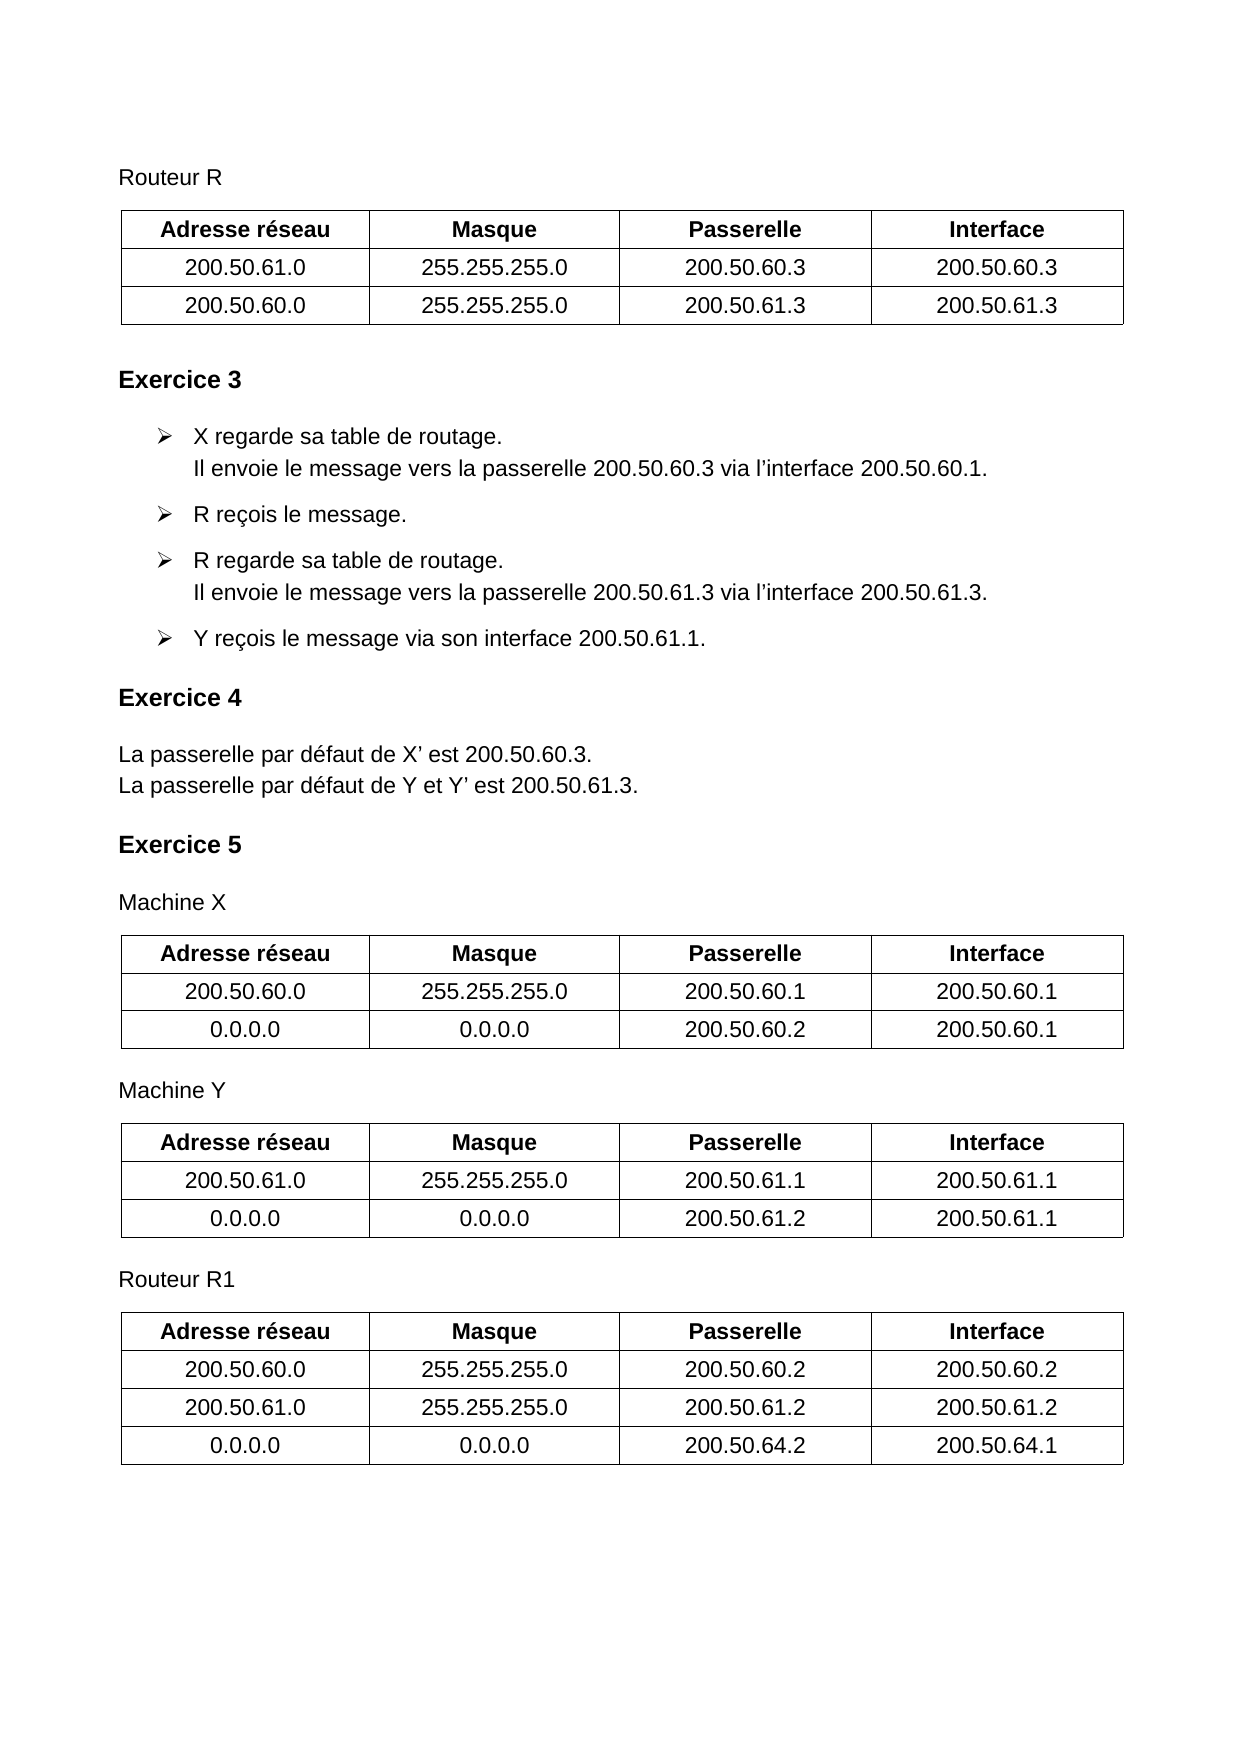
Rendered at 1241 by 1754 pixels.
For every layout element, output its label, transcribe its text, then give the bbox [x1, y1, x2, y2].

table_cell 200.50.60.0 [122, 1351, 369, 1388]
table_cell 200.50.61.3 [872, 287, 1123, 324]
table_cell 200.50.61.1 [872, 1162, 1123, 1199]
subtitle Exercice 5 [118, 830, 1122, 859]
table_cell 0.0.0.0 [370, 1200, 619, 1237]
table_cell 0.0.0.0 [122, 1427, 369, 1464]
table_cell 255.255.255.0 [370, 1351, 619, 1388]
table_cell 200.50.60.2 [872, 1351, 1123, 1388]
table_cell 255.255.255.0 [370, 249, 619, 286]
table_header Passerelle [620, 1313, 871, 1350]
table_cell 200.50.60.0 [122, 974, 369, 1010]
table_cell 0.0.0.0 [122, 1011, 369, 1048]
table_cell 200.50.61.3 [620, 287, 871, 324]
table_cell 200.50.61.2 [620, 1200, 871, 1237]
table_cell 200.50.60.3 [620, 249, 871, 286]
table_cell 200.50.61.1 [872, 1200, 1123, 1237]
table_header Passerelle [620, 211, 871, 248]
table_cell 200.50.60.1 [872, 974, 1123, 1010]
text La passerelle par défaut de X’ est 200.50.60.3. La passerelle par défaut de Y et Y’ est 200.50.61.3. [118, 741, 1122, 799]
list X regarde sa table de routage. Il envoie le message vers la passerelle 200.50.60.3 via l’interface 200.50.60.1. [156, 423, 1122, 481]
table_cell 0.0.0.0 [370, 1011, 619, 1048]
table_header Adresse réseau [122, 1313, 369, 1350]
table_cell 200.50.61.2 [620, 1389, 871, 1426]
list R regarde sa table de routage. Il envoie le message vers la passerelle 200.50.61.3 via l’interface 200.50.61.3. [156, 547, 1122, 605]
list Y reçois le message via son interface 200.50.61.1. [156, 624, 1122, 651]
table_cell 200.50.61.0 [122, 1162, 369, 1199]
table_header Adresse réseau [122, 936, 369, 972]
table_cell 200.50.61.1 [620, 1162, 871, 1199]
table_cell 200.50.60.2 [620, 1351, 871, 1388]
subtitle Exercice 4 [118, 682, 1122, 711]
table_cell 255.255.255.0 [370, 974, 619, 1010]
text Routeur R1 [118, 1266, 1122, 1292]
table_header Masque [370, 1124, 619, 1161]
text Routeur R [118, 164, 1122, 191]
table_cell 255.255.255.0 [370, 1389, 619, 1426]
table_cell 200.50.60.1 [620, 974, 871, 1010]
table_cell 200.50.60.2 [620, 1011, 871, 1048]
table_cell 200.50.60.1 [872, 1011, 1123, 1048]
table_cell 200.50.60.3 [872, 249, 1123, 286]
table_cell 200.50.60.0 [122, 287, 369, 324]
table_cell 255.255.255.0 [370, 287, 619, 324]
table_header Adresse réseau [122, 1124, 369, 1161]
table_header Interface [872, 1313, 1123, 1350]
table_header Interface [872, 211, 1123, 248]
table_cell 200.50.61.2 [872, 1389, 1123, 1426]
table_header Adresse réseau [122, 211, 369, 248]
table_header Masque [370, 936, 619, 972]
table_header Interface [872, 936, 1123, 972]
table_header Masque [370, 1313, 619, 1350]
table_cell 200.50.64.1 [872, 1427, 1123, 1464]
table_header Masque [370, 211, 619, 248]
table_cell 200.50.64.2 [620, 1427, 871, 1464]
table_cell 0.0.0.0 [370, 1427, 619, 1464]
text Machine X [118, 888, 1122, 915]
table_cell 255.255.255.0 [370, 1162, 619, 1199]
subtitle Exercice 3 [118, 365, 1122, 393]
table_header Passerelle [620, 1124, 871, 1161]
table_cell 200.50.61.0 [122, 1389, 369, 1426]
text Machine Y [118, 1077, 1122, 1103]
table_cell 200.50.61.0 [122, 249, 369, 286]
table_header Passerelle [620, 936, 871, 972]
list R reçois le message. [156, 501, 1122, 527]
table_header Interface [872, 1124, 1123, 1161]
table_cell 0.0.0.0 [122, 1200, 369, 1237]
